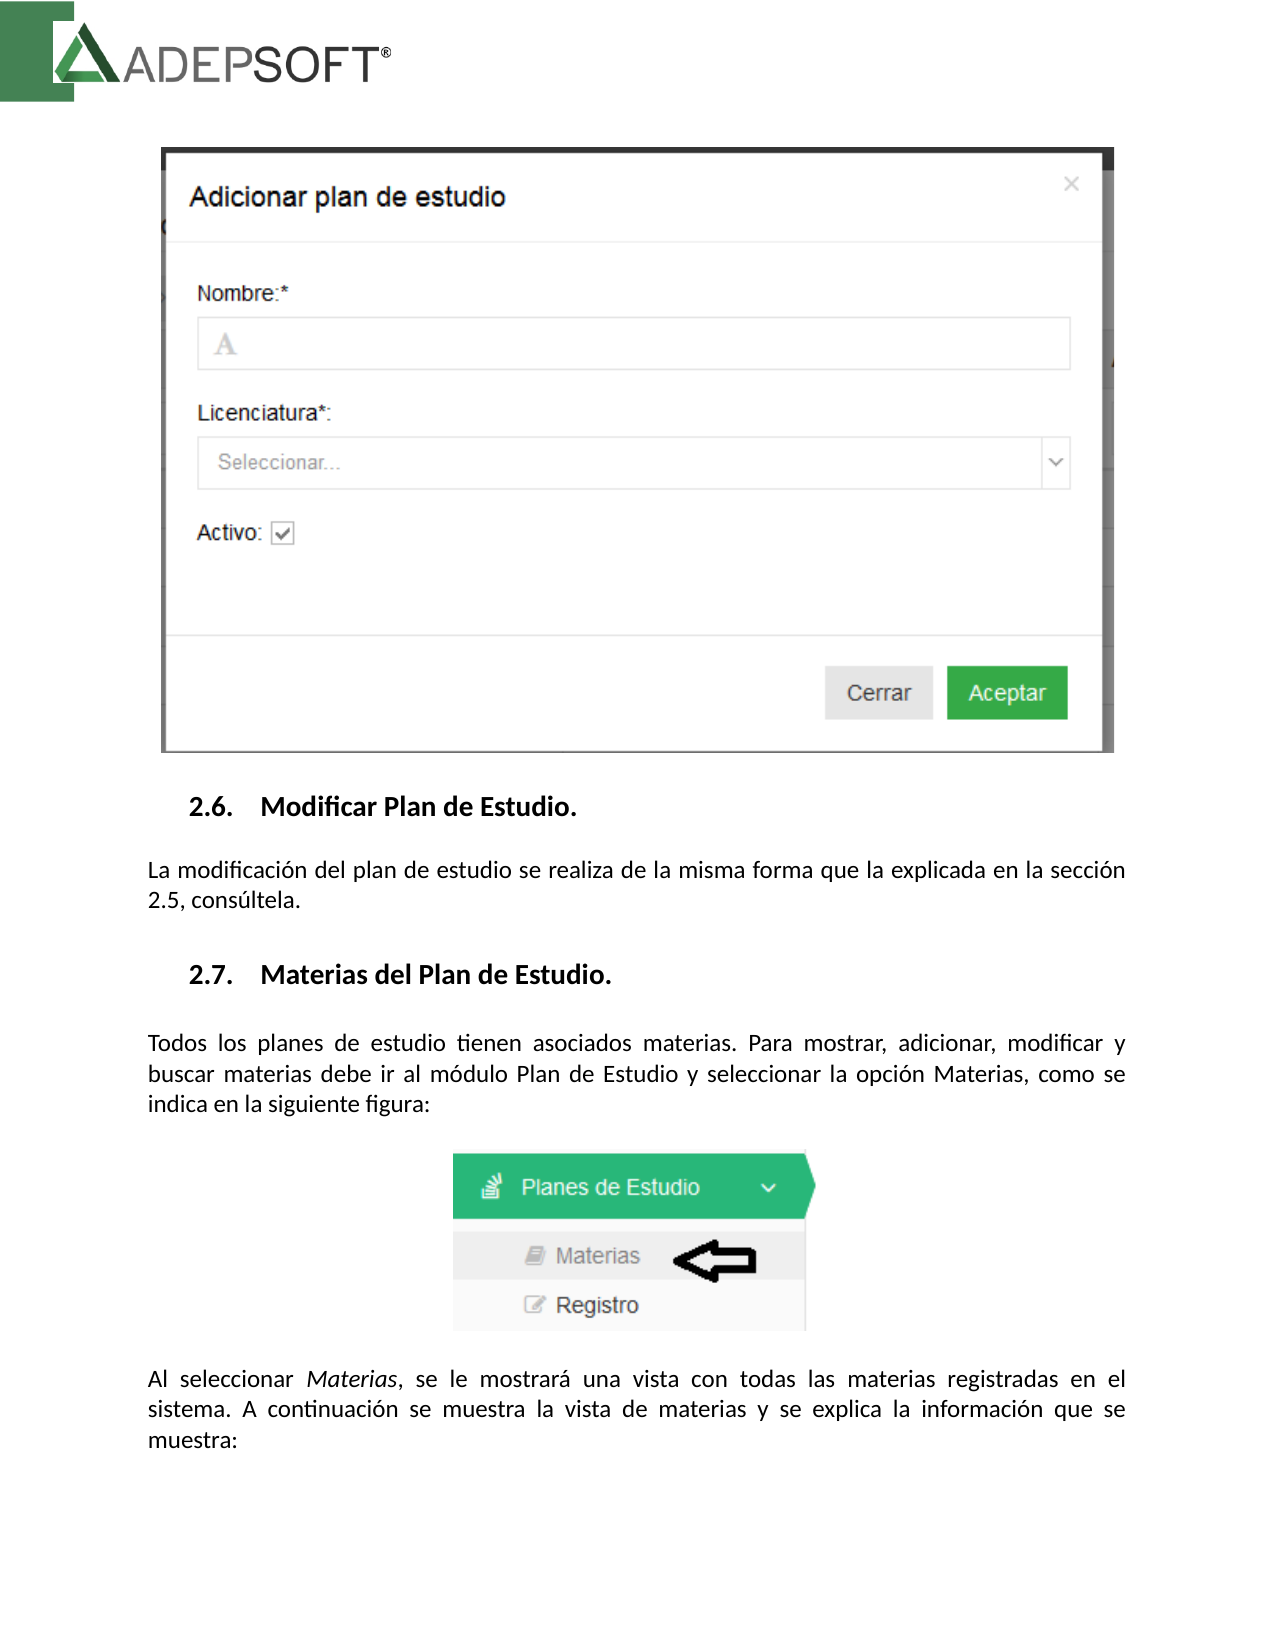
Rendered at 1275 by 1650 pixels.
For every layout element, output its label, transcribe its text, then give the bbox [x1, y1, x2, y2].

text La modificación del plan de estudio se realiza de la misma forma que la explicada en la sección 2.5, consúltela. [148, 854, 1127, 915]
text Todos los planes de estudio tienen asociados materias. Para mostrar, adicionar, modificar y buscar materias debe ir al módulo Plan de Estudio y seleccionar la opción Materias, como se indica en la siguiente figura: [148, 1027, 1127, 1119]
picture [53, 21, 392, 83]
text Al seleccionar Materias, se le mostrará una vista con todas las materias registradas en el sistema. A continuación se muestra la vista de materias y se explica la información que se muestra: [148, 1363, 1127, 1454]
list Materias del Plan de Estudio. [148, 956, 1127, 992]
list Modificar Plan de Estudio. [148, 788, 1127, 824]
